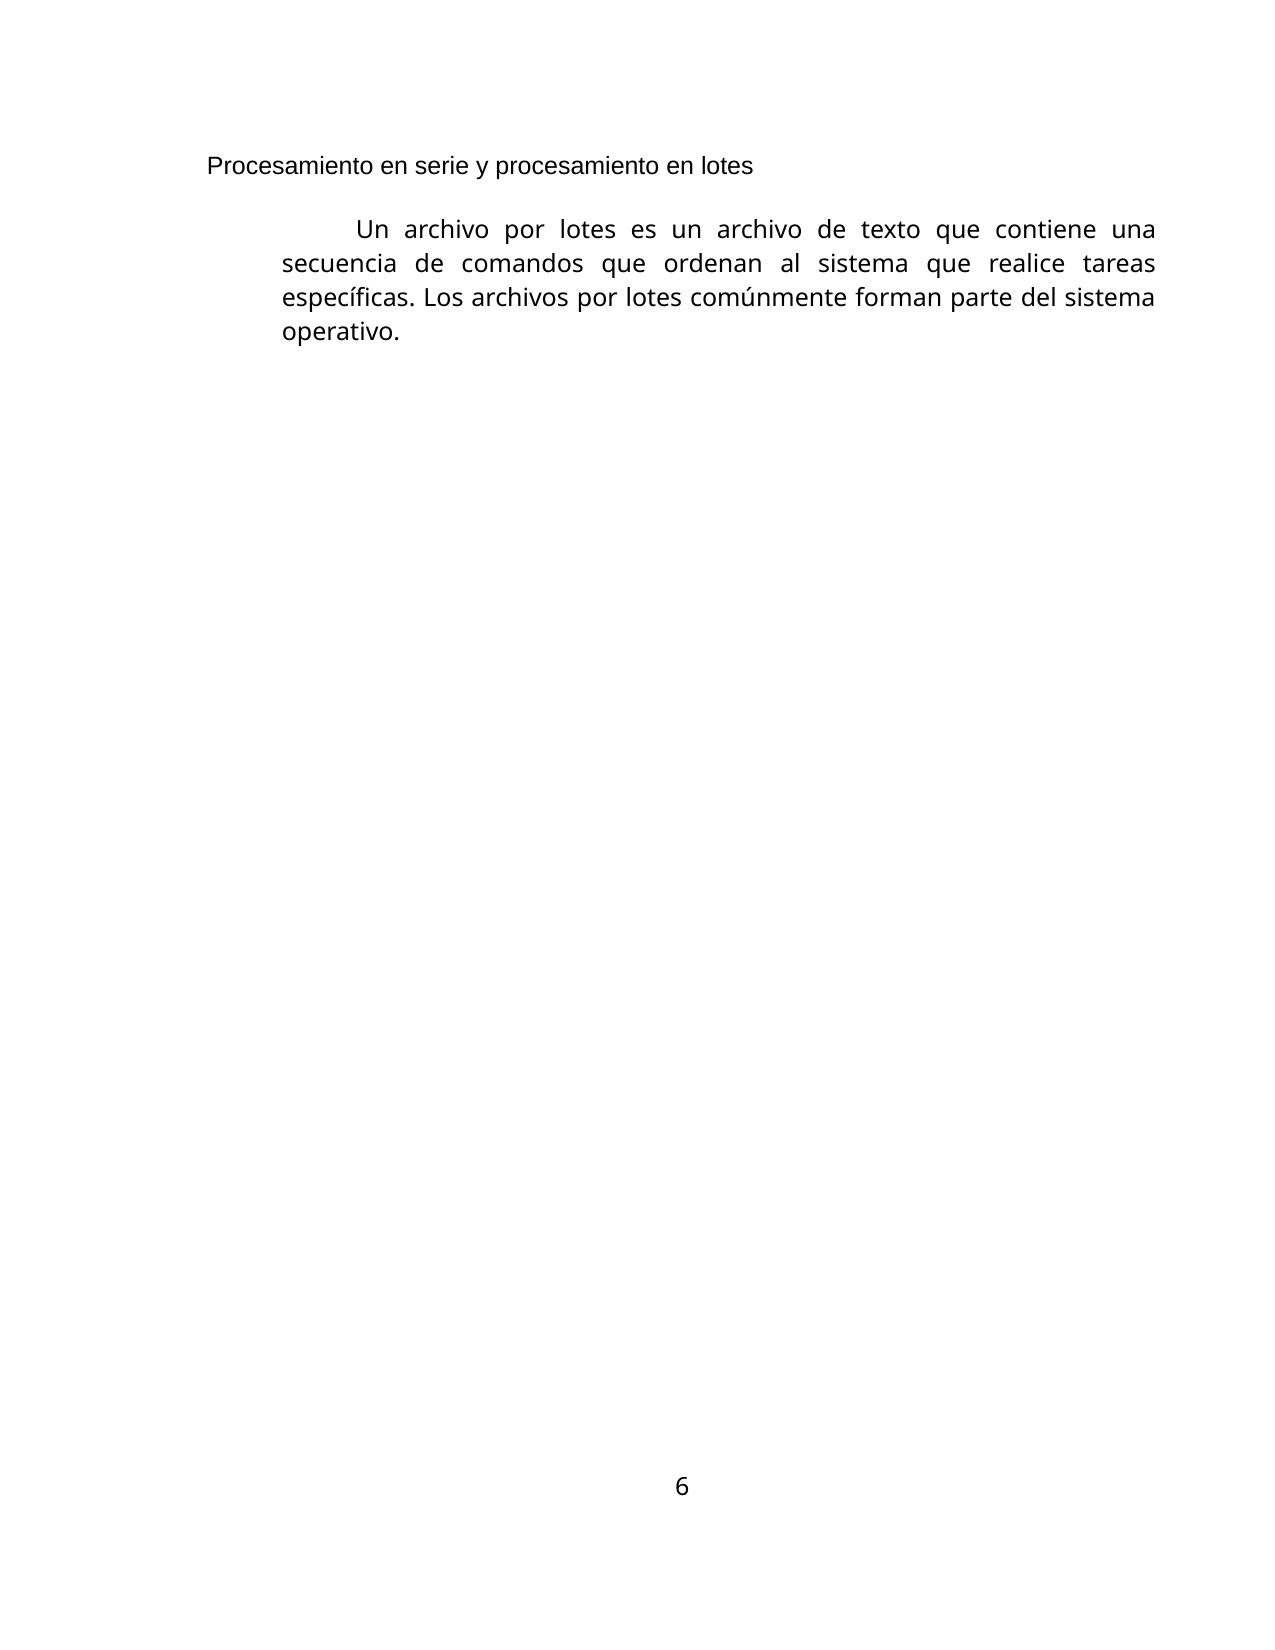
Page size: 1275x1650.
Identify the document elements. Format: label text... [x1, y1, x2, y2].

list Un archivo por lotes es un archivo de texto que contiene una secuencia de comandos que ordenan al sistema que realice tareas específicas. Los archivos por lotes comúnmente forman parte del sistema operativo. [282, 212, 1157, 348]
